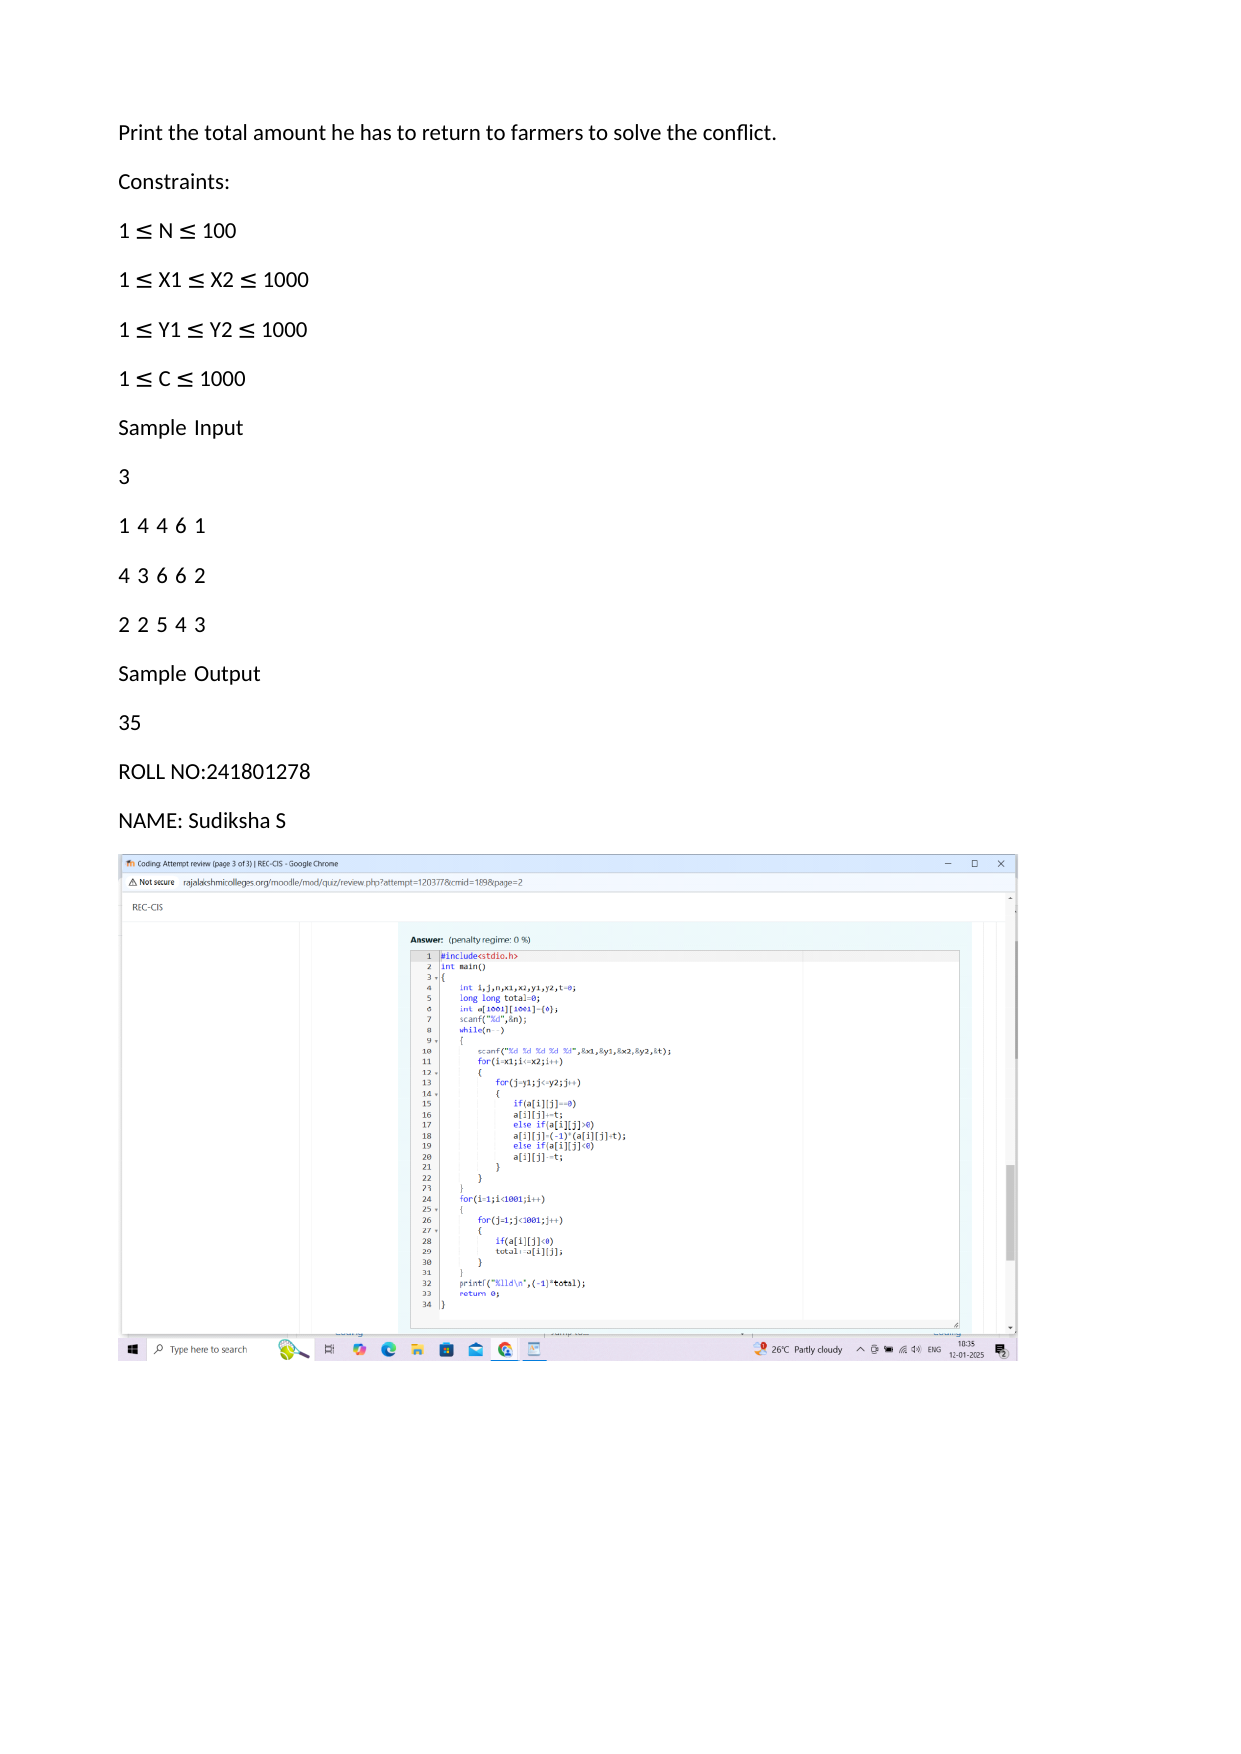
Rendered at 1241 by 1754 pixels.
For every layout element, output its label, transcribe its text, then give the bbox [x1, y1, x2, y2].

text 1 ≤ C ≤ 1000 [118, 364, 1122, 392]
text Sample Output [118, 659, 1122, 687]
text 2 2 5 4 3 [118, 609, 1122, 638]
text 1 ≤ X1 ≤ X2 ≤ 1000 [118, 265, 1122, 293]
text Print the total amount he has to return to farmers to solve the conflict. [118, 118, 1122, 146]
text 35 [118, 708, 1122, 736]
text ROLL NO:241801278 [118, 757, 1122, 785]
text Constraints: [118, 167, 1122, 195]
text 1 ≤ N ≤ 100 [118, 216, 1122, 244]
text 1 4 4 6 1 [118, 511, 1122, 539]
text 3 [118, 462, 1122, 490]
text NAME: Sudiksha S [118, 806, 1122, 834]
text 1 ≤ Y1 ≤ Y2 ≤ 1000 [118, 314, 1122, 343]
text 4 3 6 6 2 [118, 560, 1122, 589]
text Sample Input [118, 413, 1122, 441]
